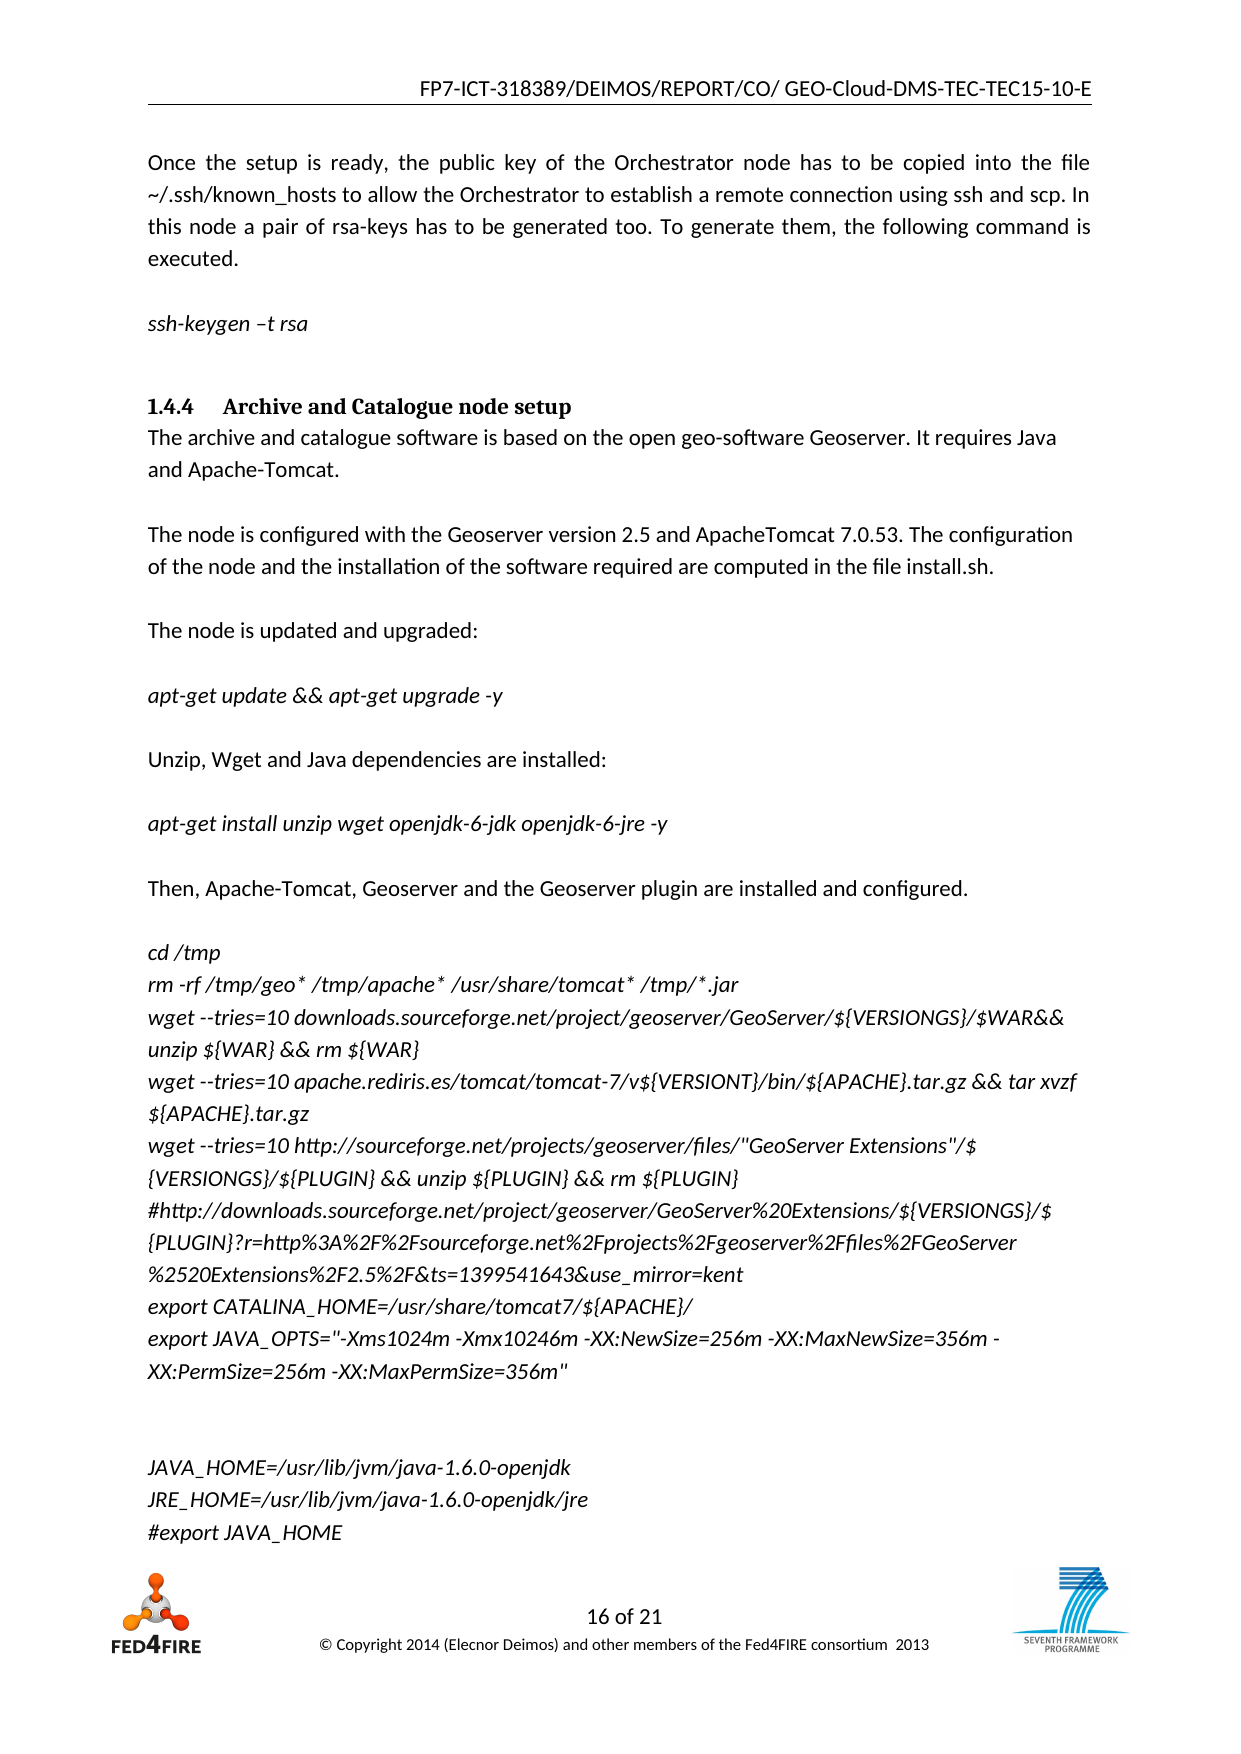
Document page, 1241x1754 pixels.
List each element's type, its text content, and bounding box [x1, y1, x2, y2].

text export JAVA_OPTS="-Xms1024m -Xmx10246m -XX:NewSize=256m -XX:MaxNewSize=356m -XX:PermSize=256m -XX:MaxPermSize=356m" [148, 1324, 1092, 1385]
text apt-get update && apt-get upgrade -y [148, 681, 1092, 709]
text The node is configured with the Geoserver version 2.5 and ApacheTomcat 7.0.53. The configuration of the node and the installation of the software required are computed in the file install.sh. [148, 520, 1092, 580]
text JAVA_HOME=/usr/lib/jvm/java-1.6.0-openjdk [148, 1453, 1092, 1481]
text cd /tmp [148, 938, 1092, 966]
text wget --tries=10 apache.rediris.es/tomcat/tomcat-7/v${VERSIONT}/bin/${APACHE}.tar.gz && tar xvzf ${APACHE}.tar.gz [148, 1067, 1092, 1127]
text ssh-keygen –t rsa [148, 309, 1092, 337]
text wget --tries=10 http://sourceforge.net/projects/geoserver/files/"GeoServer Extensions"/${VERSIONGS}/${PLUGIN} && unzip ${PLUGIN} && rm ${PLUGIN} [148, 1131, 1092, 1192]
text wget --tries=10 downloads.sourceforge.net/project/geoserver/GeoServer/${VERSIONGS}/$WAR&& unzip ${WAR} && rm ${WAR} [148, 1003, 1092, 1063]
text export CATALINA_HOME=/usr/share/tomcat7/${APACHE}/ [148, 1292, 1092, 1320]
text Once the setup is ready, the public key of the Orchestrator node has to be copied into the file ~/.ssh/known_hosts to allow the Orchestrator to establish a remote connection using ssh and scp. In this node a pair of rsa-keys has to be generated too. To generate them, the following command is executed. [148, 148, 1092, 272]
text #http://downloads.sourceforge.net/project/geoserver/GeoServer%20Extensions/${VERSIONGS}/${PLUGIN}?r=http%3A%2F%2Fsourceforge.net%2Fprojects%2Fgeoserver%2Ffiles%2FGeoServer%2520Extensions%2F2.5%2F&ts=1399541643&use_mirror=kent [148, 1196, 1092, 1288]
text JRE_HOME=/usr/lib/jvm/java-1.6.0-openjdk/jre [148, 1486, 1092, 1513]
text Unzip, Wget and Java dependencies are installed: [148, 745, 1092, 773]
text Then, Apache-Tomcat, Geoserver and the Geoserver plugin are installed and configured. [148, 874, 1092, 902]
text apt-get install unzip wget openjdk-6-jdk openjdk-6-jre -y [148, 809, 1092, 838]
text rm -rf /tmp/geo* /tmp/apache* /usr/share/tomcat* /tmp/*.jar [148, 971, 1092, 998]
text The node is updated and upgraded: [148, 616, 1092, 644]
subtitle Archive and Catalogue node setup [148, 394, 1092, 420]
text The archive and catalogue software is based on the open geo-software Geoserver. It requires Java and Apache-Tomcat. [148, 423, 1092, 483]
text #export JAVA_HOME [148, 1518, 1092, 1546]
